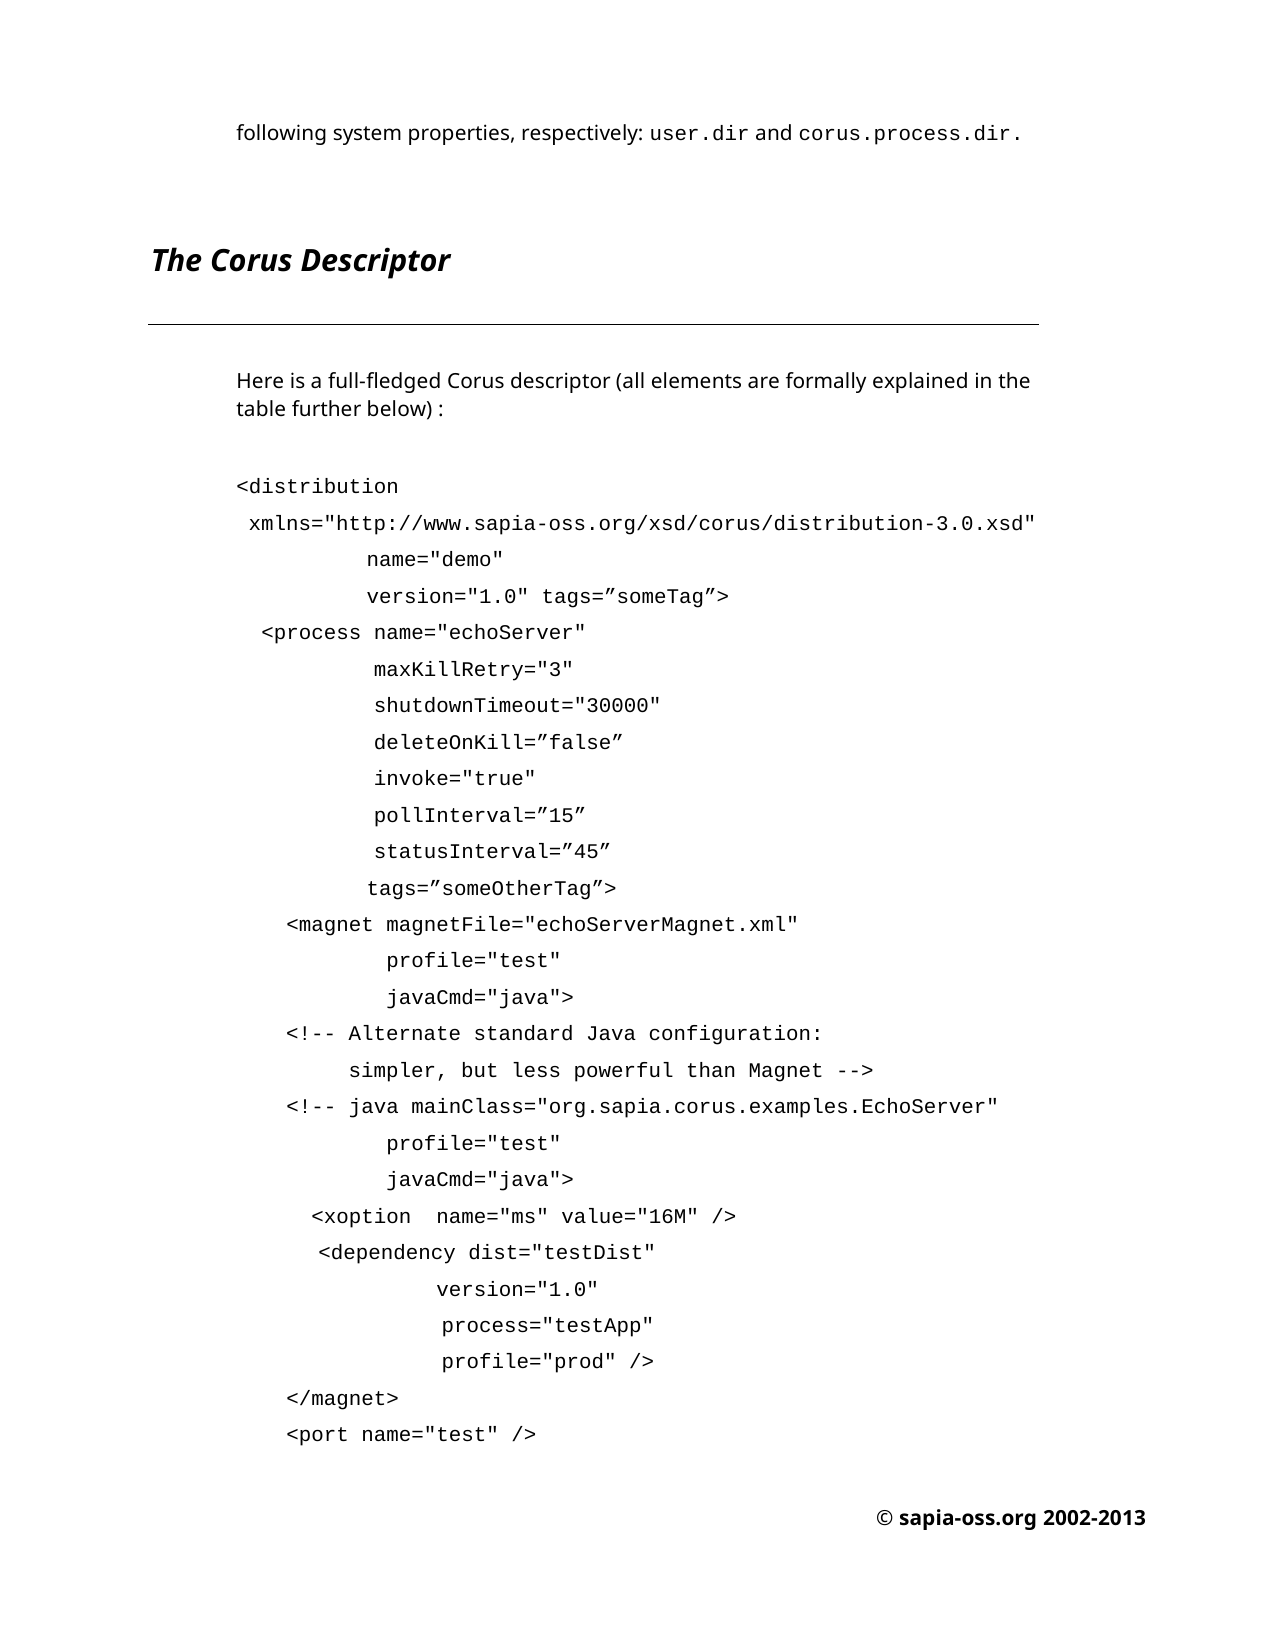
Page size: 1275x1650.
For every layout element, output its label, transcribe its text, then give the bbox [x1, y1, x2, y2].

text following system properties, respectively: user.dir and corus.process.dir. [236, 118, 1039, 147]
text xmlns="http://www.sapia-oss.org/xsd/corus/distribution-3.0.xsd" [118, 513, 1039, 537]
text </magnet> [236, 1388, 1039, 1412]
text profile="prod" /> [236, 1351, 1039, 1375]
text invoke="true" [236, 768, 1039, 792]
text name="demo" [236, 549, 1039, 573]
text profile="test" [236, 1133, 1039, 1157]
text profile="test" [236, 950, 1039, 974]
text statusInterval=”45” [236, 841, 1039, 865]
text <magnet magnetFile="echoServerMagnet.xml" [236, 914, 1039, 938]
text <dependency dist="testDist" [118, 1242, 1039, 1266]
text <!-- java mainClass="org.sapia.corus.examples.EchoServer" [236, 1096, 1039, 1120]
text <process name="echoServer" [236, 622, 1039, 646]
text maxKillRetry="3" [236, 659, 1039, 683]
text <xoption name="ms" value="16M" /> [236, 1206, 1039, 1229]
text deleteOnKill=”false” [236, 732, 1039, 756]
text simpler, but less powerful than Magnet --> [118, 1060, 1039, 1084]
text javaCmd="java"> [236, 987, 1039, 1011]
text process="testApp" [236, 1315, 1039, 1339]
text shutdownTimeout="30000" [236, 695, 1039, 719]
subtitle The Corus Descriptor [148, 236, 1039, 324]
text tags=”someOtherTag”> [236, 877, 1039, 901]
text version="1.0" [236, 1278, 1039, 1302]
text version="1.0" tags=”someTag”> [236, 586, 1039, 610]
text <!-- Alternate standard Java configuration: [118, 1023, 1039, 1047]
text javaCmd="java"> [236, 1169, 1039, 1193]
text <port name="test" /> [236, 1424, 1039, 1448]
text pollInterval=”15” [236, 804, 1039, 828]
text Here is a full-fledged Corus descriptor (all elements are formally explained in the table further below) : [236, 366, 1039, 423]
text <distribution [236, 476, 1039, 500]
